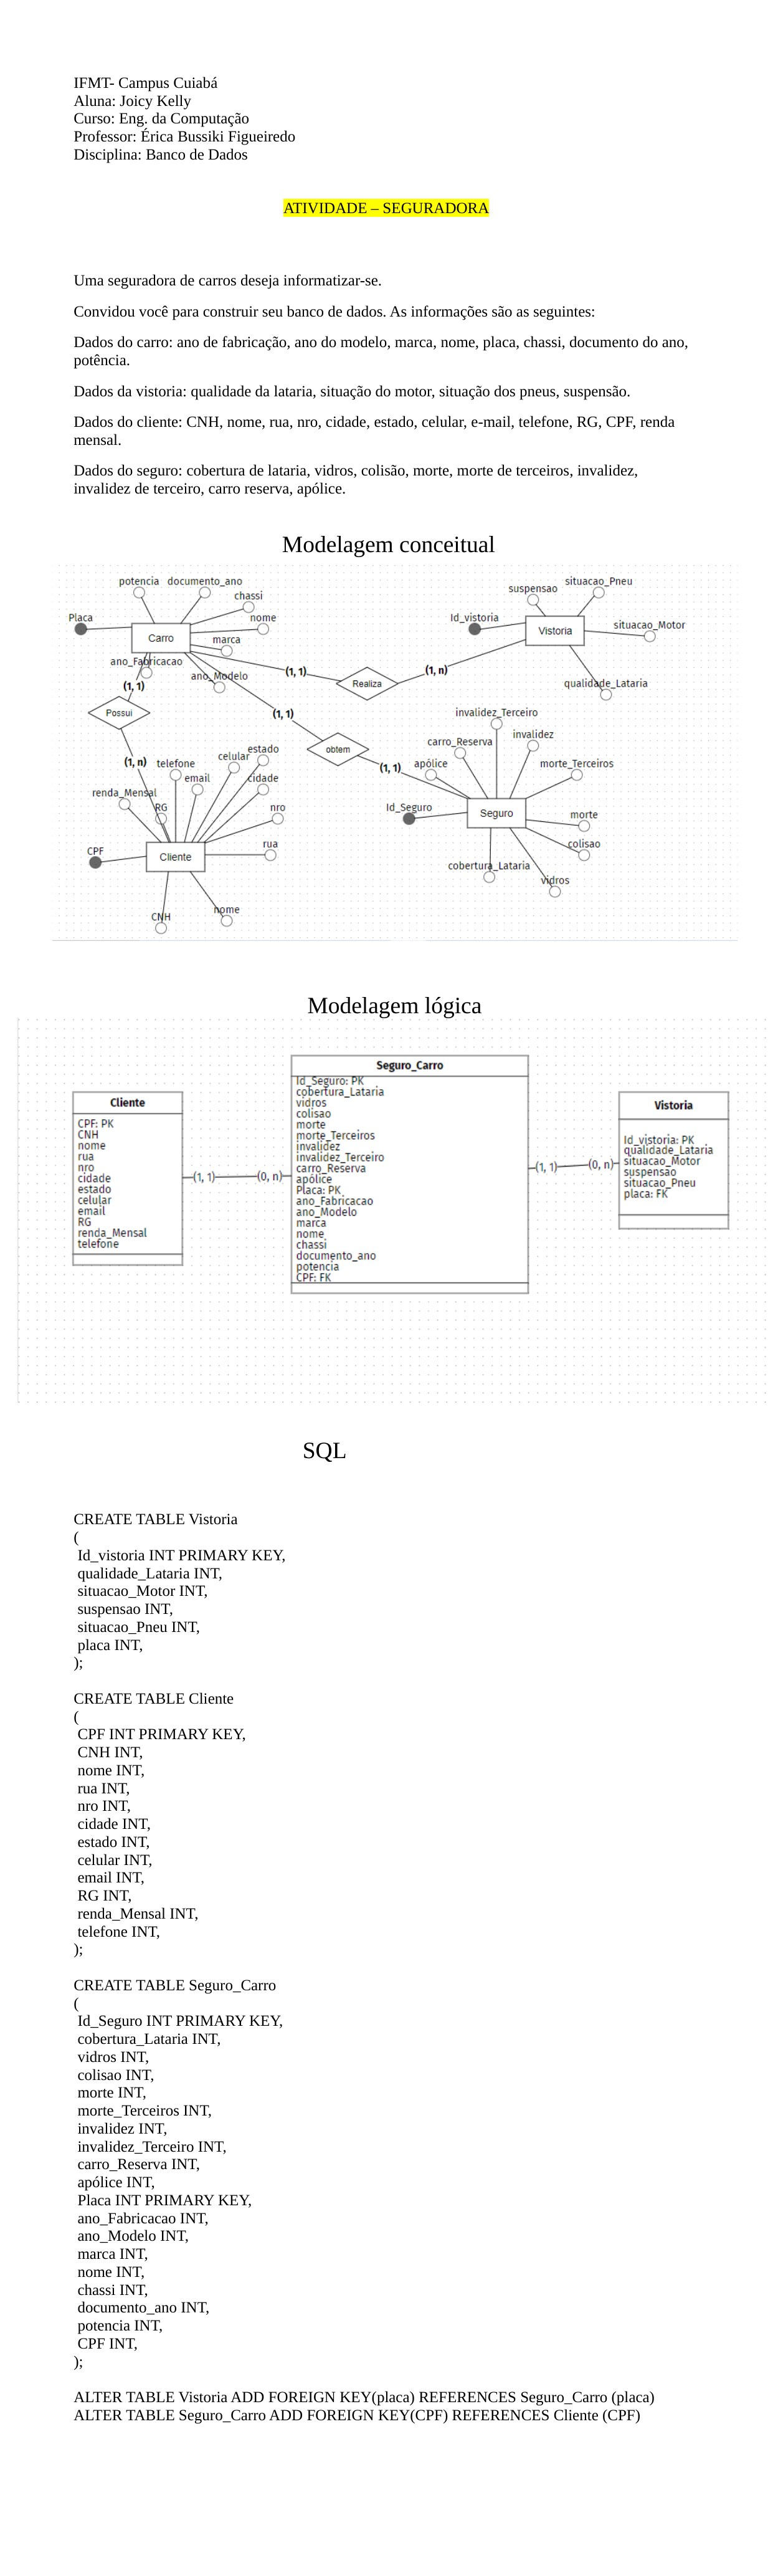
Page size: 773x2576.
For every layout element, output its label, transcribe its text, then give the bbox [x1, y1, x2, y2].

text celular INT, [74, 1851, 699, 1868]
text CREATE TABLE Vistoria [74, 1510, 699, 1528]
text estado INT, [74, 1833, 699, 1851]
text Professor: Érica Bussiki Figueiredo [74, 127, 699, 145]
text colisao INT, [74, 2066, 699, 2083]
text Dados do seguro: cobertura de lataria, vidros, colisão, morte, morte de terceiros, invalidez, invalidez de terceiro, carro reserva, apólice. [74, 462, 699, 497]
text email INT, [74, 1868, 699, 1886]
text Convidou você para construir seu banco de dados. As informações são as seguintes: [74, 302, 699, 320]
text Dados do carro: ano de fabricação, ano do modelo, marca, nome, placa, chassi, documento do ano, potência. [74, 333, 699, 369]
text CPF INT PRIMARY KEY, [74, 1725, 699, 1743]
text nome INT, [74, 1761, 699, 1779]
text vidros INT, [74, 2048, 699, 2066]
text Aluna: Joicy Kelly [74, 92, 699, 110]
text ano_Fabricacao INT, [74, 2209, 699, 2226]
text CREATE TABLE Cliente [74, 1689, 699, 1707]
text nome INT, [74, 2263, 699, 2281]
text ATIVIDADE – SEGURADORA [74, 199, 699, 217]
text cidade INT, [74, 1815, 699, 1833]
text rua INT, [74, 1779, 699, 1796]
text Uma seguradora de carros deseja informatizar-se. [74, 271, 699, 289]
text ( [74, 1528, 699, 1546]
text situacao_Pneu INT, [74, 1618, 699, 1636]
text ano_Modelo INT, [74, 2226, 699, 2244]
text apólice INT, [74, 2173, 699, 2191]
text Curso: Eng. da Computação [74, 110, 699, 127]
picture [52, 565, 738, 941]
text Placa INT PRIMARY KEY, [74, 2191, 699, 2209]
text ( [74, 1994, 699, 2011]
text CPF INT, [74, 2334, 699, 2352]
text Id_Seguro INT PRIMARY KEY, [74, 2011, 699, 2030]
text ALTER TABLE Vistoria ADD FOREIGN KEY(placa) REFERENCES Seguro_Carro (placa) [74, 2388, 699, 2406]
text ); [74, 2352, 699, 2370]
text telefone INT, [74, 1922, 699, 1940]
text ALTER TABLE Seguro_Carro ADD FOREIGN KEY(CPF) REFERENCES Cliente (CPF) [74, 2406, 699, 2424]
text chassi INT, [74, 2281, 699, 2298]
text morte_Terceiros INT, [74, 2101, 699, 2119]
text qualidade_Lataria INT, [74, 1564, 699, 1581]
text documento_ano INT, [74, 2298, 699, 2316]
text ); [74, 1653, 699, 1671]
text nro INT, [74, 1796, 699, 1815]
text Id_vistoria INT PRIMARY KEY, [74, 1546, 699, 1564]
text ); [74, 1940, 699, 1958]
text placa INT, [74, 1636, 699, 1653]
text CREATE TABLE Seguro_Carro [74, 1976, 699, 1994]
text carro_Reserva INT, [74, 2155, 699, 2173]
text Disciplina: Banco de Dados [74, 145, 699, 163]
text invalidez_Terceiro INT, [74, 2137, 699, 2155]
text RG INT, [74, 1886, 699, 1904]
text Dados da vistoria: qualidade da lataria, situação do motor, situação dos pneus, suspensão. [74, 382, 699, 399]
picture [17, 1018, 767, 1403]
text invalidez INT, [74, 2119, 699, 2137]
text Dados do cliente: CNH, nome, rua, nro, cidade, estado, celular, e-mail, telefone, RG, CPF, renda mensal. [74, 413, 699, 449]
text CNH INT, [74, 1743, 699, 1761]
text cobertura_Lataria INT, [74, 2030, 699, 2048]
text suspensao INT, [74, 1600, 699, 1618]
text IFMT- Campus Cuiabá [74, 74, 699, 92]
text marca INT, [74, 2244, 699, 2263]
text morte INT, [74, 2083, 699, 2101]
text potencia INT, [74, 2316, 699, 2334]
text renda_Mensal INT, [74, 1904, 699, 1922]
text situacao_Motor INT, [74, 1581, 699, 1600]
text ( [74, 1707, 699, 1725]
